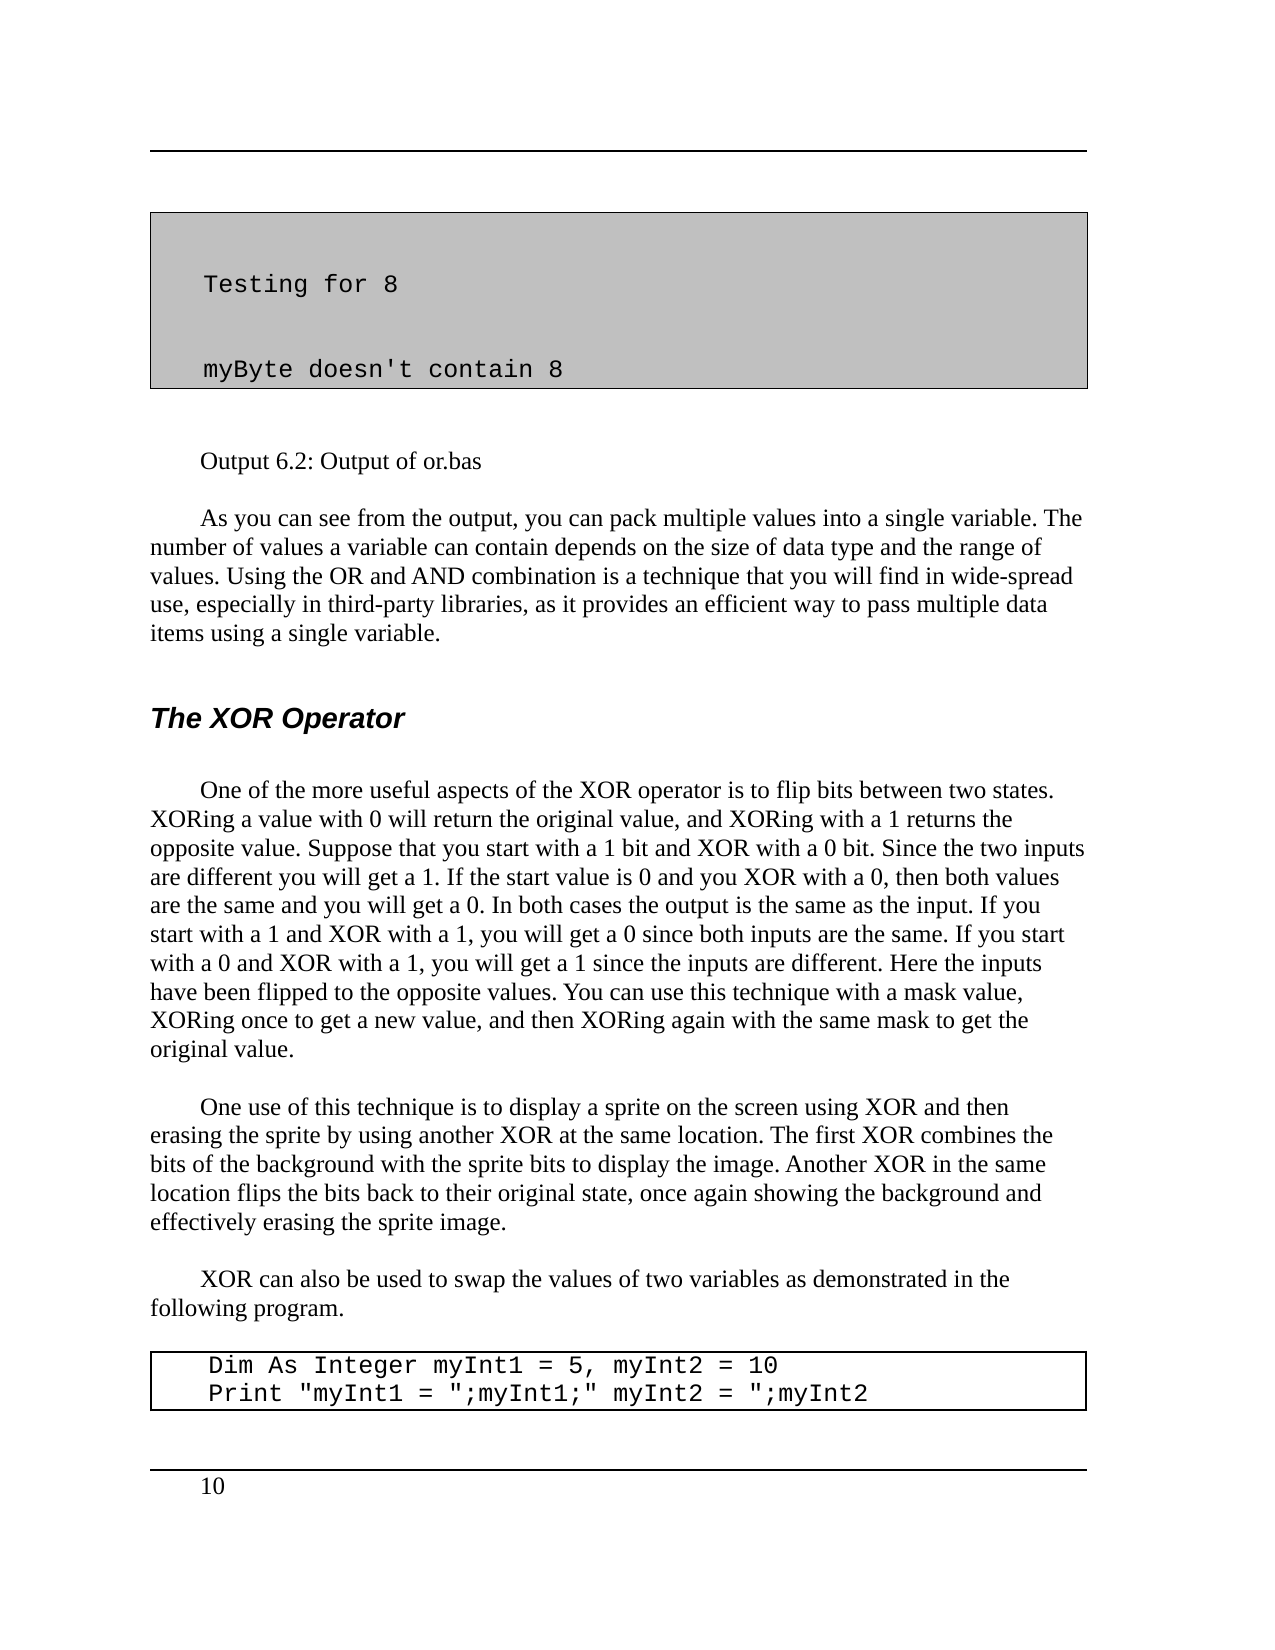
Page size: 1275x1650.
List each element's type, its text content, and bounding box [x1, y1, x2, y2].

text Testing for 8 [151, 269, 1087, 297]
text Output 6.2: Output of or.bas [150, 446, 1087, 474]
text XOR can also be used to swap the values of two variables as demonstrated in the following program. [150, 1264, 1087, 1322]
text One use of this technique is to display a sprite on the screen using XOR and then erasing the sprite by using another XOR at the same location. The first XOR combines the bits of the background with the sprite bits to display the image. Another XOR in the same location flips the bits back to their original state, once again showing the background and effectively erasing the sprite image. [150, 1092, 1087, 1236]
text myByte doesn't contain 8 [151, 354, 1087, 388]
text As you can see from the output, you can pack multiple values into a single variable. The number of values a variable can contain depends on the size of data type and the range of values. Using the OR and AND combination is a technique that you will find in wide-spread use, especially in third-party libraries, as it provides an efficient way to pass multiple data items using a single variable. [150, 503, 1087, 647]
text Print "myInt1 = ";myInt1;" myInt2 = ";myInt2 [152, 1379, 1085, 1409]
text One of the more useful aspects of the XOR operator is to flip bits between two states. XORing a value with 0 will return the original value, and XORing with a 1 returns the opposite value. Suppose that you start with a 1 bit and XOR with a 0 bit. Since the two inputs are different you will get a 1. If the start value is 0 and you XOR with a 0, then both values are the same and you will get a 0. In both cases the output is the same as the input. If you start with a 1 and XOR with a 1, you will get a 0 since both inputs are the same. If you start with a 0 and XOR with a 1, you will get a 1 since the inputs are different. Here the inputs have been flipped to the opposite values. You can use this technique with a mask value, XORing once to get a new value, and then XORing again with the same mask to get the original value. [150, 776, 1087, 1063]
text Dim As Integer myInt1 = 5, myInt2 = 10 [152, 1353, 1085, 1379]
subtitle The XOR Operator [150, 701, 1087, 734]
